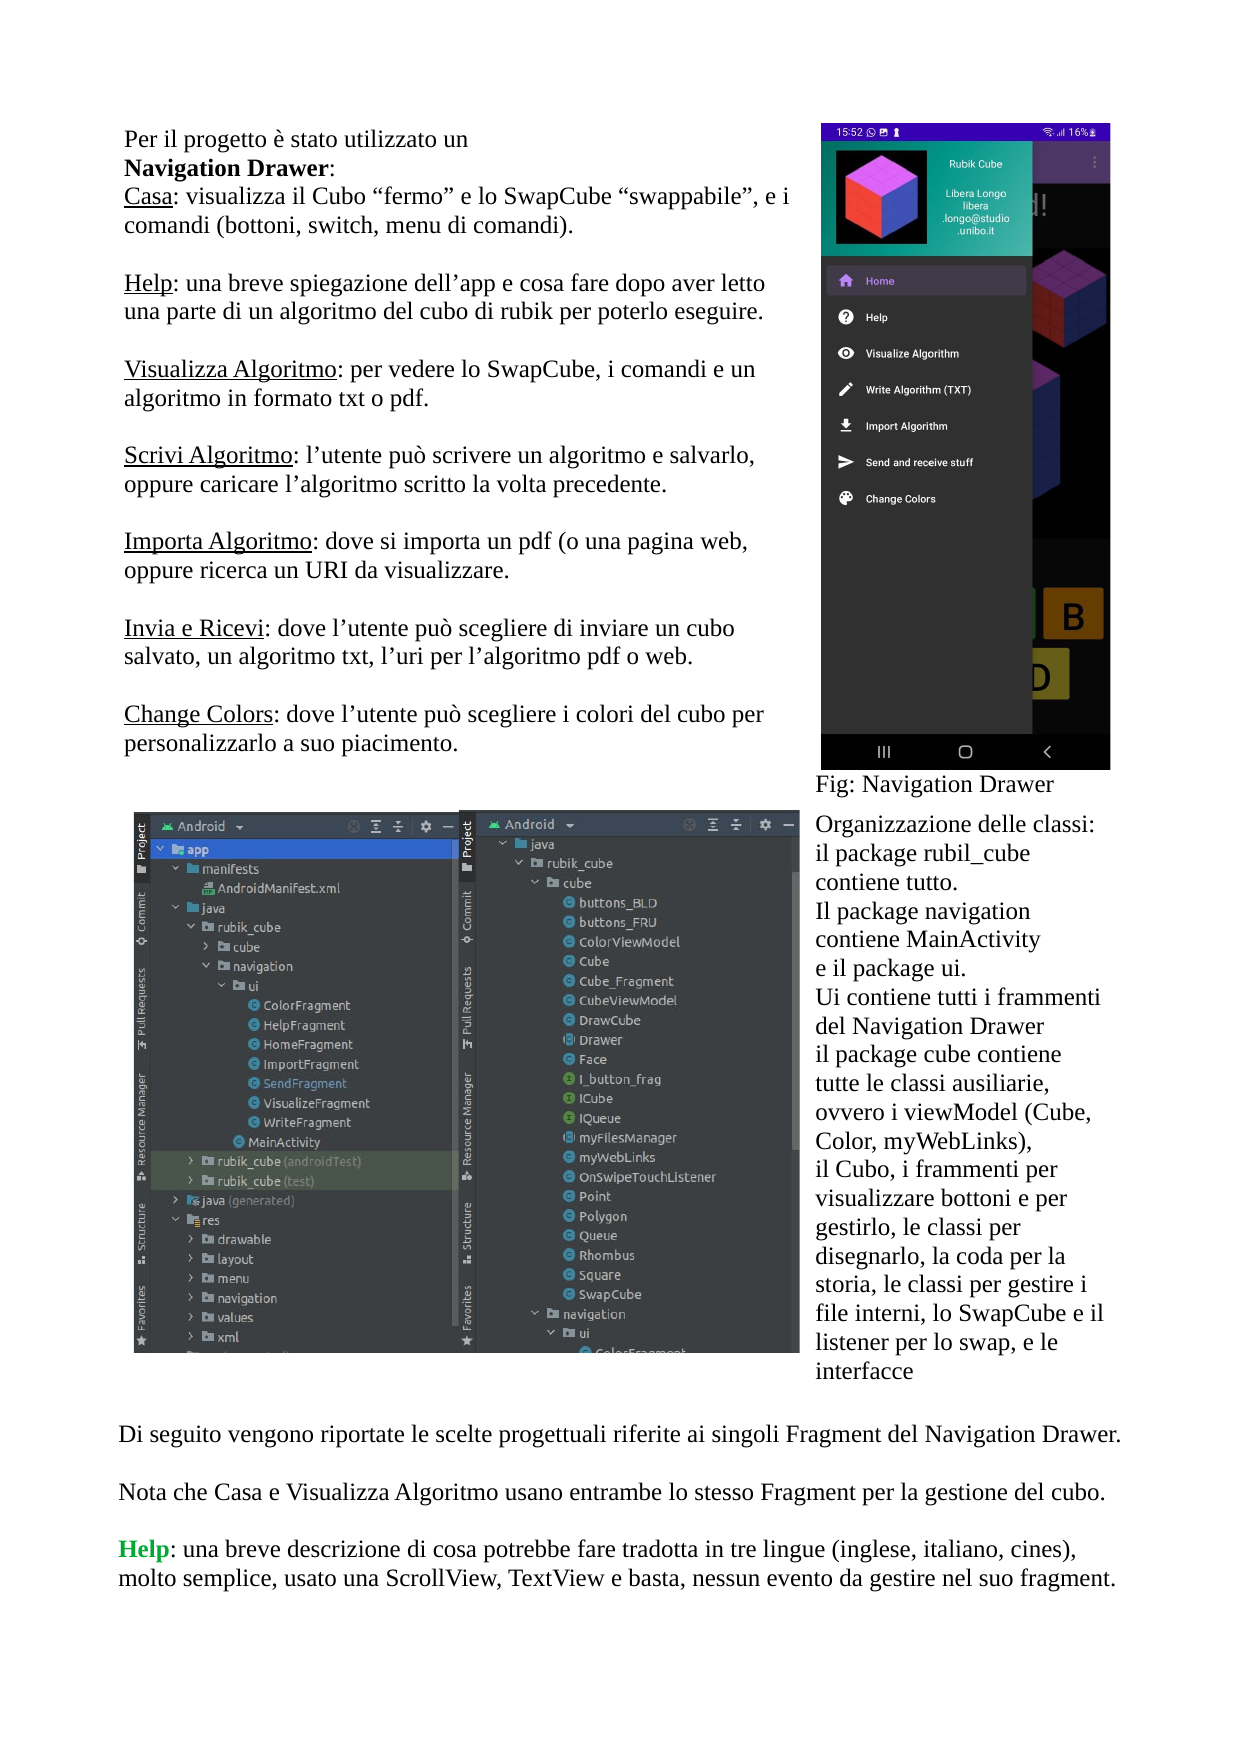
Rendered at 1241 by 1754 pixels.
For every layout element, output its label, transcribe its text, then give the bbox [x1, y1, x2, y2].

picture [133, 810, 800, 1353]
table_cell Organizzazione delle classi: il package rubil_cube contiene tutto. Il package navigation contiene MainActivity e il package ui. Ui contiene tutti i frammenti del Navigation Drawer il package cube contiene tutte le classi ausiliarie, ovvero i viewModel (Cube, Color, myWebLinks), il Cubo, i frammenti per visualizzare bottoni e per gestirlo, le classi per disegnarlo, la coda per la storia, le classi per gestire i file interni, lo SwapCube e il listener per lo swap, e le interfacce [809, 804, 1122, 1390]
text Nota che Casa e Visualizza Algoritmo usano entrambe lo stesso Fragment per la gestione del cubo. [118, 1477, 1122, 1505]
table_header Per il progetto è stato utilizzato un Navigation Drawer: Casa: visualizza il Cubo “fermo” e lo SwapCube “swappabile”, e i comandi (bottoni, switch, menu di comandi). Help: una breve spiegazione dell’app e cosa fare dopo aver letto una parte di un algoritmo del cubo di rubik per poterlo eseguire. Visualizza Algoritmo: per vedere lo SwapCube, i comandi e un algoritmo in formato txt o pdf. Scrivi Algoritmo: l’utente può scrivere un algoritmo e salvarlo, oppure caricare l’algoritmo scritto la volta precedente. Importa Algoritmo: dove si importa un pdf (o una pagina web, oppure ricerca un URI da visualizzare. Invia e Ricevi: dove l’utente può scegliere di inviare un cubo salvato, un algoritmo txt, l’uri per l’algoritmo pdf o web. Change Colors: dove l’utente può scegliere i colori del cubo per personalizzarlo a suo piacimento. [118, 118, 809, 804]
text molto semplice, usato una ScrollView, TextView e basta, nessun evento da gestire nel suo fragment. [118, 1563, 1122, 1592]
text Help: una breve descrizione di cosa potrebbe fare tradotta in tre lingue (inglese, italiano, cines), [118, 1534, 1122, 1563]
table_cell [118, 804, 809, 1390]
table_header Fig: Navigation Drawer [809, 118, 1122, 804]
picture [821, 123, 1111, 770]
text Di seguito vengono riportate le scelte progettuali riferite ai singoli Fragment del Navigation Drawer. [118, 1419, 1122, 1448]
